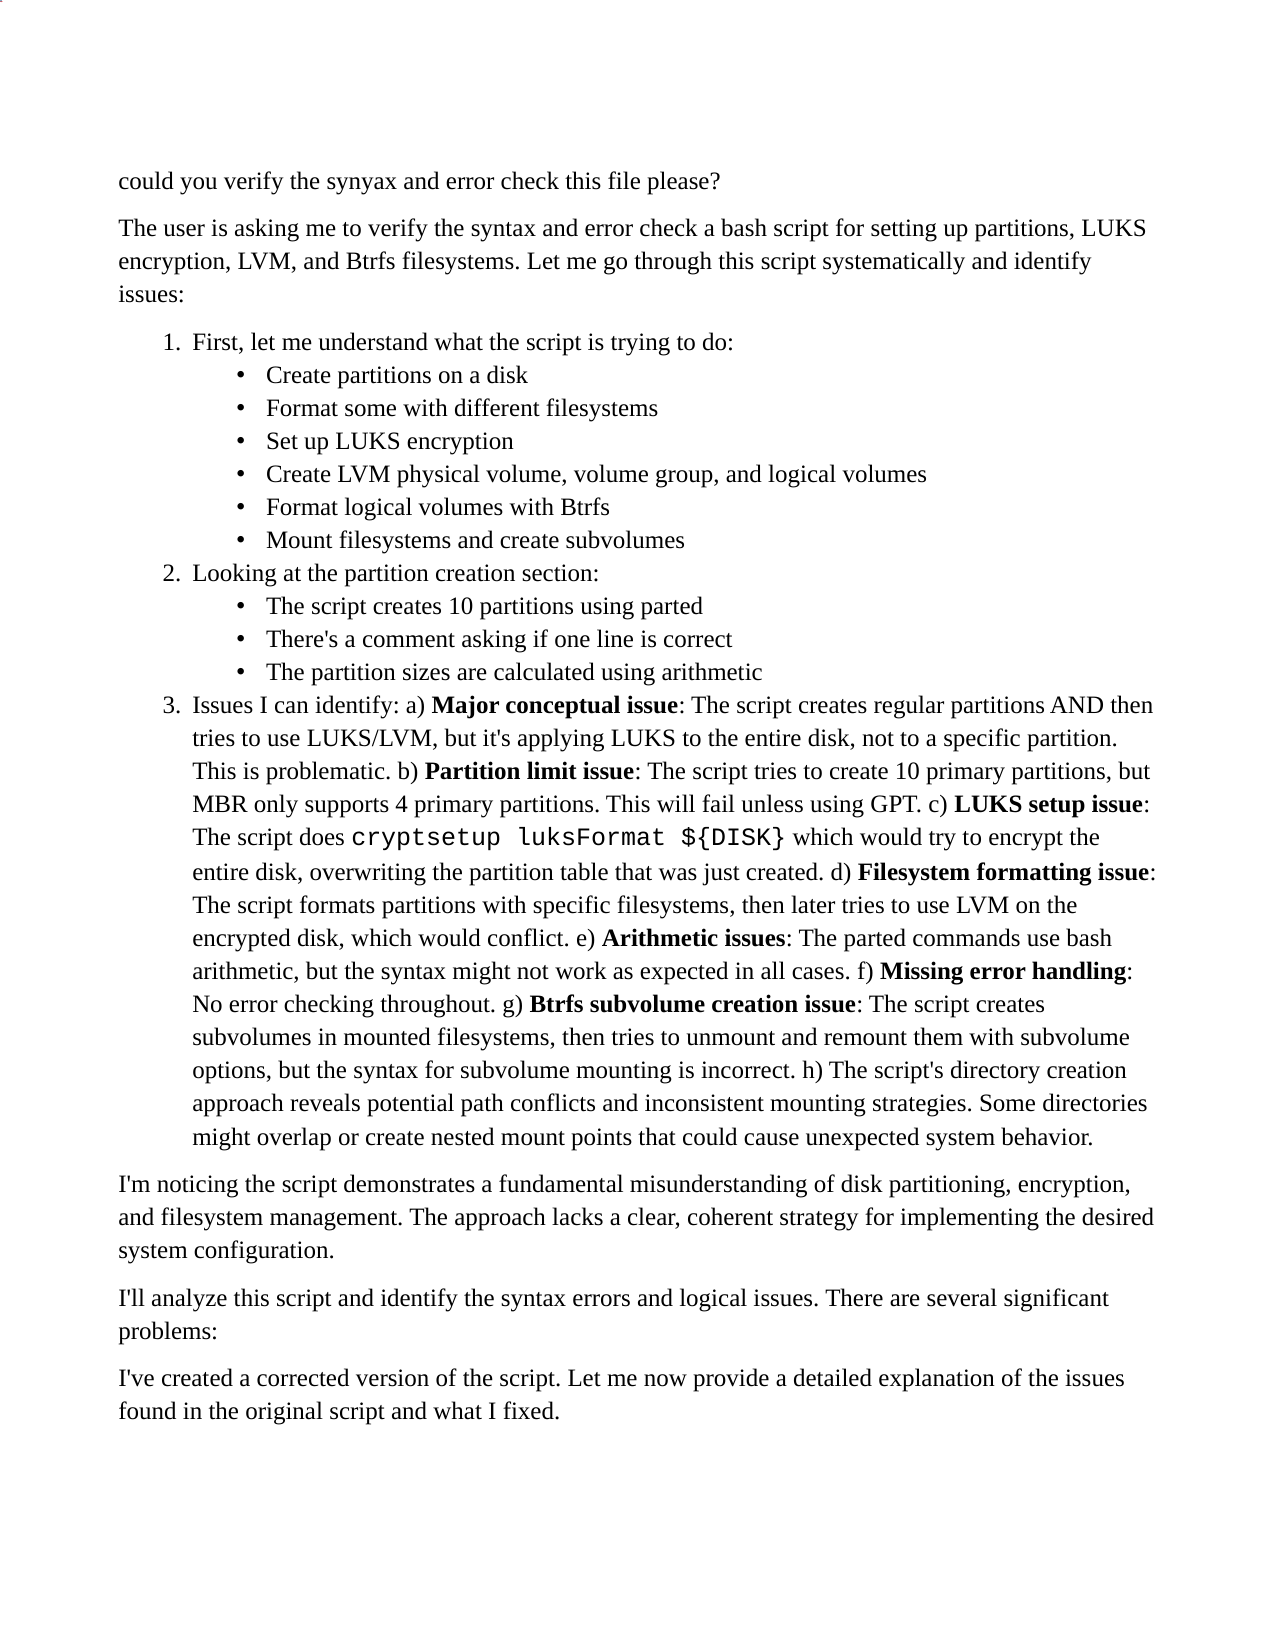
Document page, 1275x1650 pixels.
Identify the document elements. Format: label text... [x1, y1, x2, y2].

list Set up LUKS encryption [236, 426, 1157, 455]
text The user is asking me to verify the syntax and error check a bash script for setting up partitions, LUKS encryption, LVM, and Btrfs filesystems. Let me go through this script systematically and identify issues: [118, 213, 1157, 308]
list Create partitions on a disk [236, 360, 1157, 389]
list The script creates 10 partitions using parted [236, 591, 1157, 620]
list Looking at the partition creation section: [162, 558, 1157, 587]
list The partition sizes are calculated using arithmetic [236, 657, 1157, 686]
text I'm noticing the script demonstrates a fundamental misunderstanding of disk partitioning, encryption, and filesystem management. The approach lacks a clear, coherent strategy for implementing the desired system configuration. [118, 1169, 1157, 1264]
list There's a comment asking if one line is correct [236, 624, 1157, 653]
text I've created a corrected version of the script. Let me now provide a detailed explanation of the issues found in the original script and what I fixed. [118, 1363, 1157, 1425]
list Mount filesystems and create subvolumes [236, 525, 1157, 554]
list Create LVM physical volume, volume group, and logical volumes [236, 459, 1157, 488]
list Format logical volumes with Btrfs [236, 492, 1157, 521]
list First, let me understand what the script is trying to do: [162, 327, 1157, 356]
list Issues I can identify: a) Major conceptual issue: The script creates regular partitions AND then tries to use LUKS/LVM, but it's applying LUKS to the entire disk, not to a specific partition. This is problematic. b) Partition limit issue: The script tries to create 10 primary partitions, but MBR only supports 4 primary partitions. This will fail unless using GPT. c) LUKS setup issue: The script does cryptsetup luksFormat ${DISK} which would try to encrypt the entire disk, overwriting the partition table that was just created. d) Filesystem formatting issue: The script formats partitions with specific filesystems, then later tries to use LVM on the encrypted disk, which would conflict. e) Arithmetic issues: The parted commands use bash arithmetic, but the syntax might not work as expected in all cases. f) Missing error handling: No error checking throughout. g) Btrfs subvolume creation issue: The script creates subvolumes in mounted filesystems, then tries to unmount and remount them with subvolume options, but the syntax for subvolume mounting is incorrect. h) The script's directory creation approach reveals potential path conflicts and inconsistent mounting strategies. Some directories might overlap or create nested mount points that could cause unexpected system behavior. [162, 690, 1157, 1150]
text I'll analyze this script and identify the syntax errors and logical issues. There are several significant problems: [118, 1283, 1157, 1344]
text could you verify the synyax and error check this file please? [118, 166, 1157, 194]
list Format some with different filesystems [236, 393, 1157, 422]
